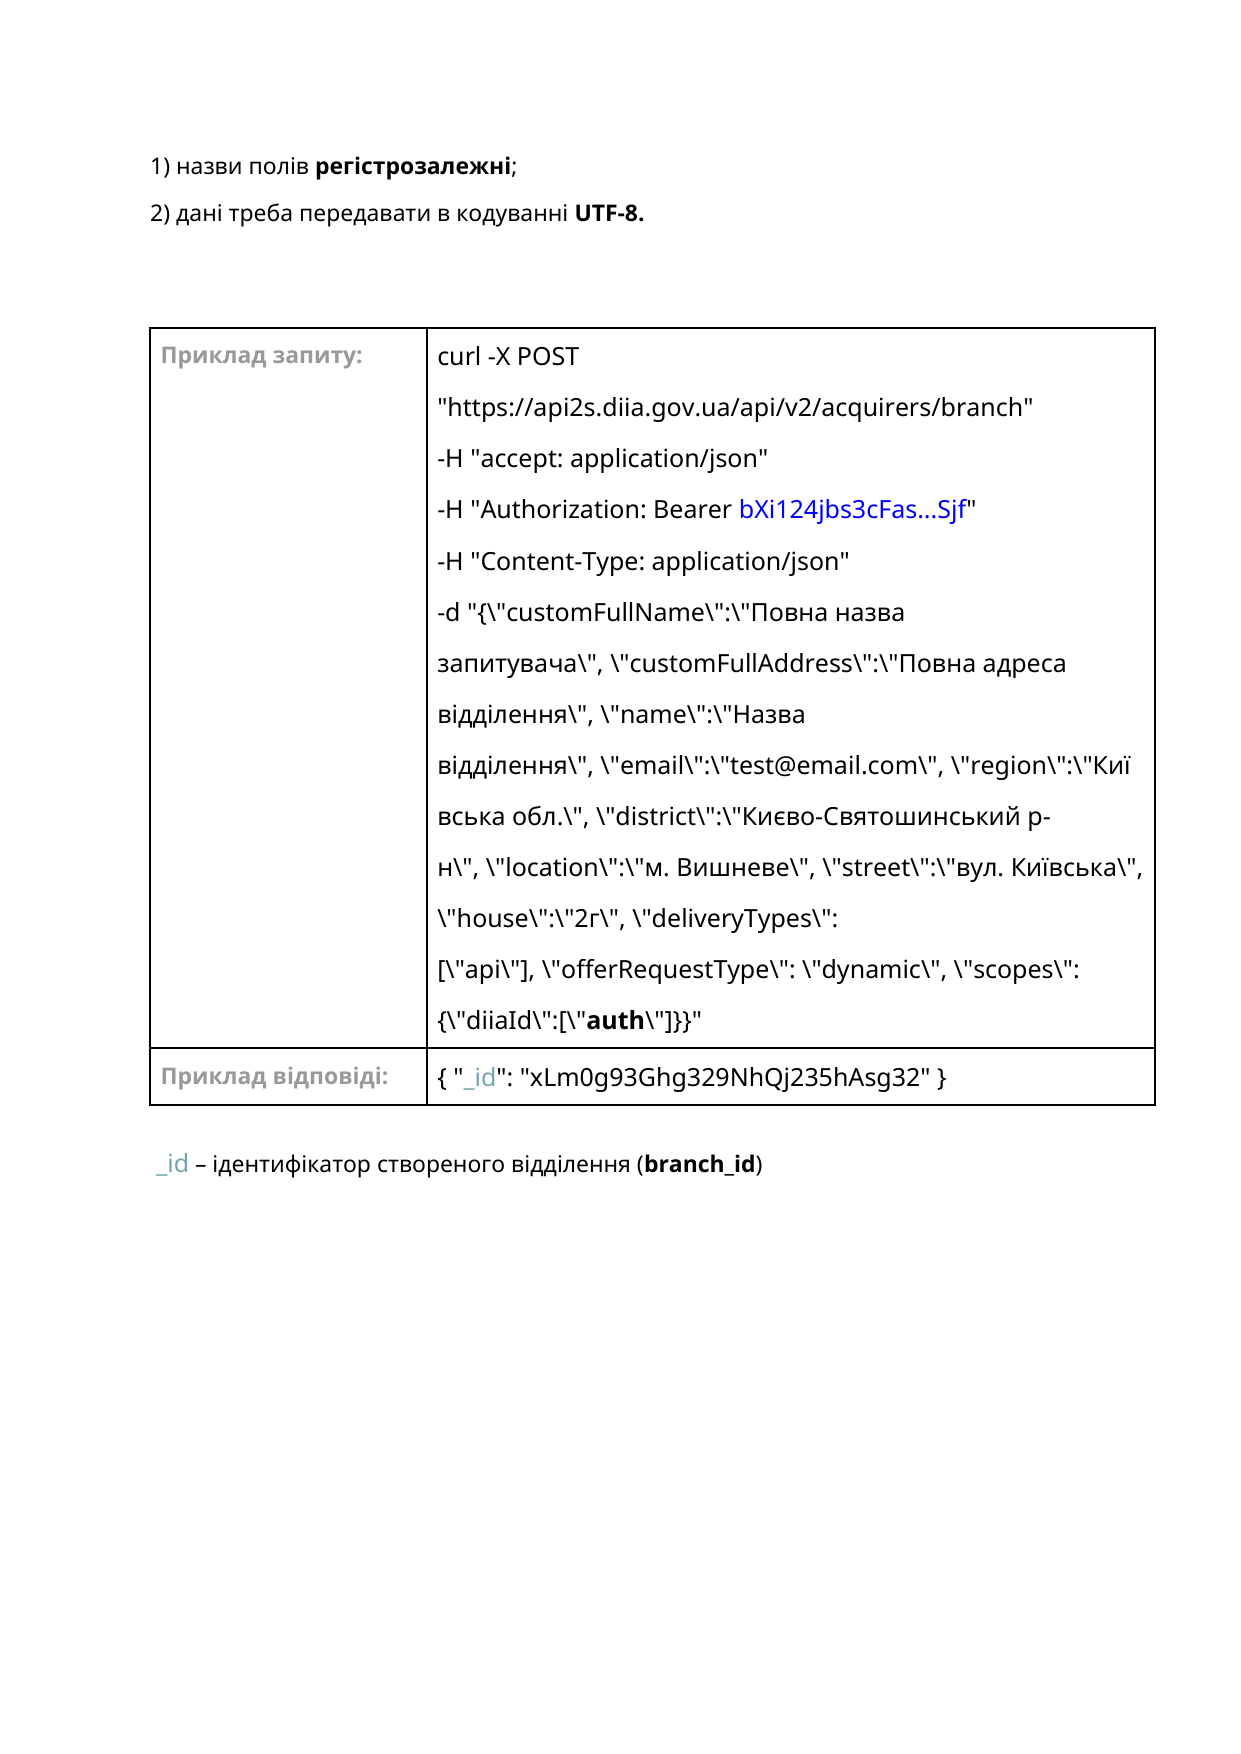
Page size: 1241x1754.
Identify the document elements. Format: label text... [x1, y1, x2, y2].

text 1) назви полів регістрозалежні; [150, 150, 1094, 181]
table_cell Приклад відповіді: [151, 1049, 426, 1104]
table_cell { "_id": "xLm0g93Ghg329NhQj235hAsg32" } [428, 1049, 1154, 1104]
table_header Приклад запиту: [151, 329, 426, 1047]
text _id – ідентифікатор створеного відділення (branch_id) [150, 1145, 1094, 1179]
table_header curl -X POST "https://api2s.diia.gov.ua/api/v2/acquirers/branch" -H "accept: application/json" -H "Authorization: Bearer bXi124jbs3cFas...Sjf" -H "Content-Type: application/json" -d "{\"customFullName\":\"Повна назва запитувача\", \"customFullAddress\":\"Повна адреса відділення\", \"name\":\"Назва відділення\", \"email\":\"test@email.com\", \"region\":\"Київська обл.\", \"district\":\"Києво-Святошинський р-н\", \"location\":\"м. Вишневе\", \"street\":\"вул. Київська\", \"house\":\"2г\", \"deliveryTypes\": [\"api\"], \"offerRequestType\": \"dynamic\", \"scopes\":{\"diiaId\":[\"auth\"]}}" [428, 329, 1154, 1047]
text 2) дані треба передавати в кодуванні UTF-8. [150, 197, 1094, 228]
